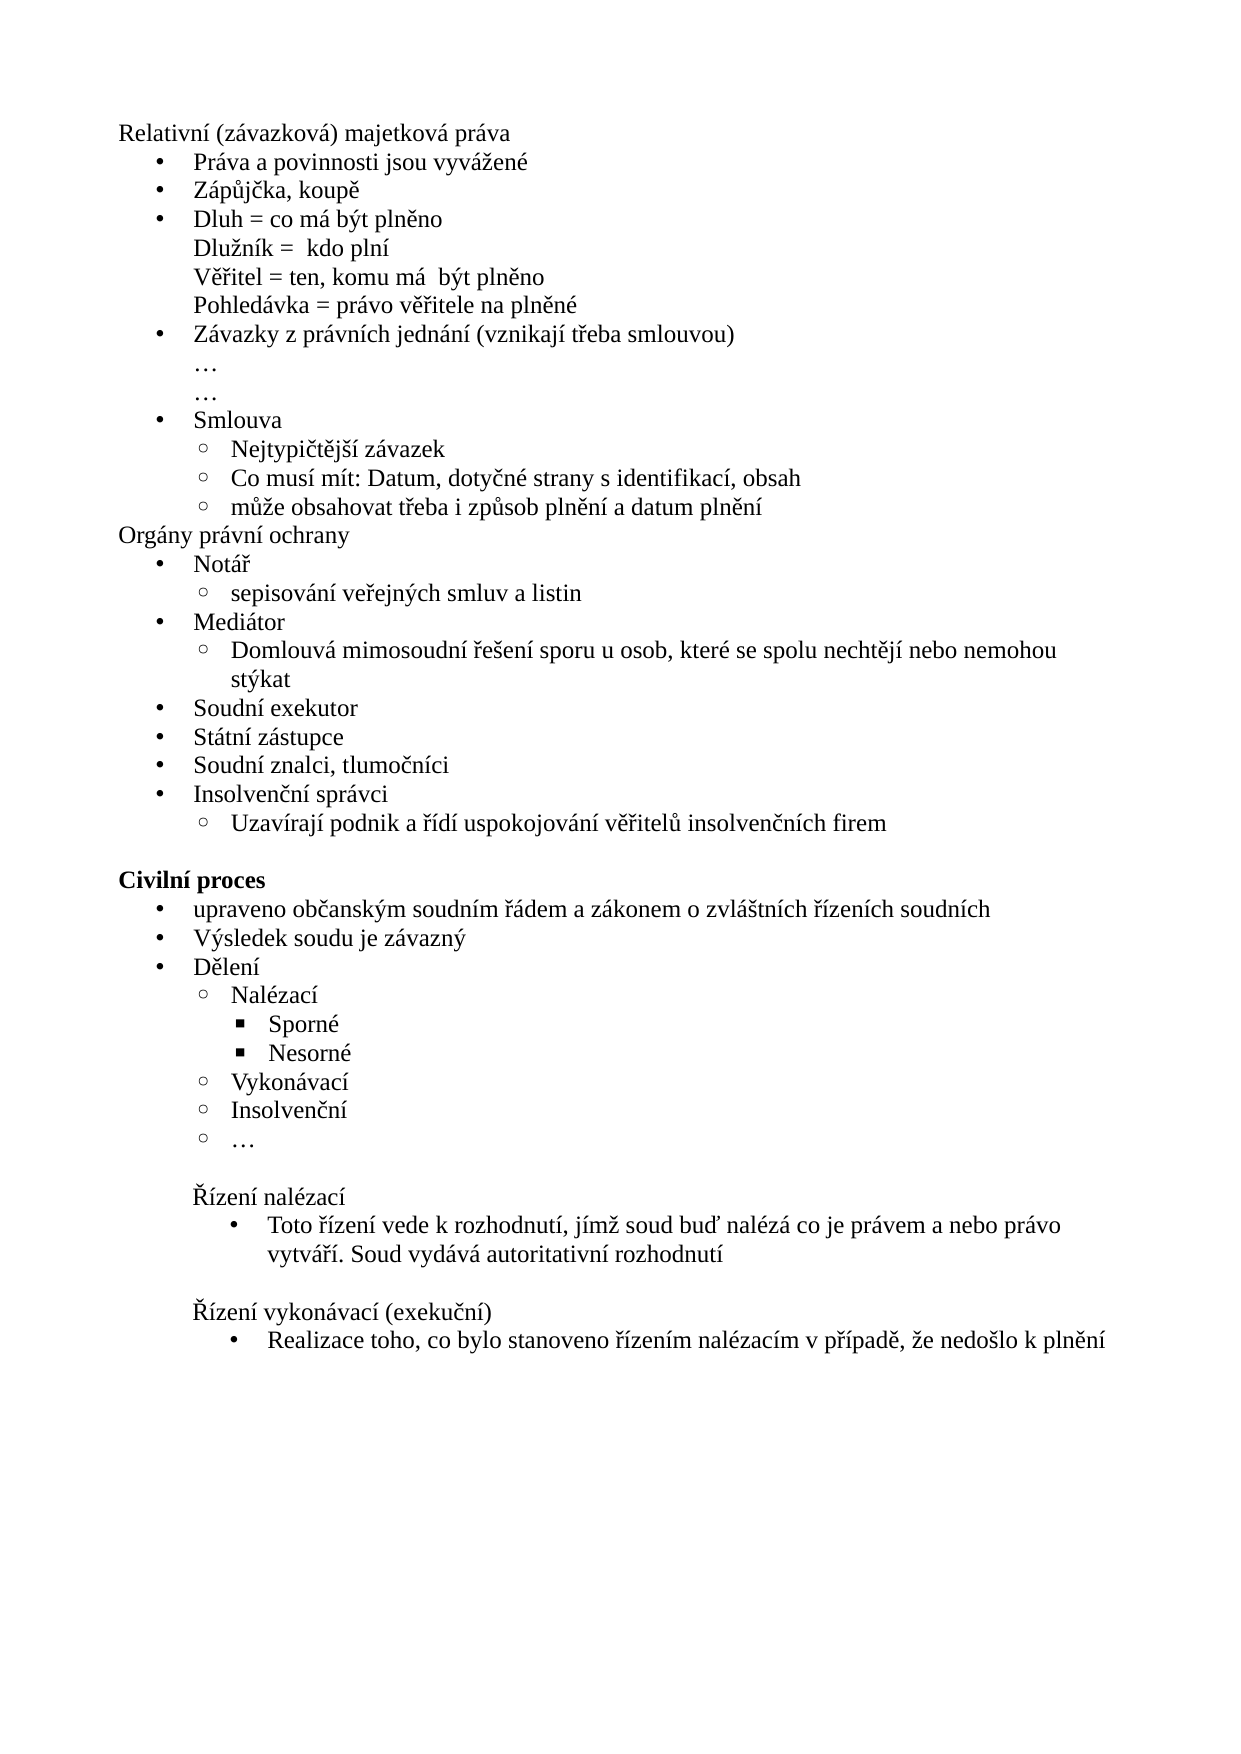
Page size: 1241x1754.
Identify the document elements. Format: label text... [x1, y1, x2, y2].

list Soudní exekutor [156, 693, 1122, 722]
list sepisování veřejných smluv a listin [193, 578, 1122, 607]
list Domlouvá mimosoudní řešení sporu u osob, které se spolu nechtějí nebo nemohou stýkat [193, 636, 1122, 693]
list Sporné [231, 1009, 1122, 1038]
list Dluh = co má být plněno Dlužník = kdo plní Věřitel = ten, komu má být plněno Pohledávka = právo věřitele na plněné [156, 204, 1122, 319]
list Práva a povinnosti jsou vyvážené [156, 147, 1122, 176]
list Insolvenční správci [156, 779, 1122, 808]
list upraveno občanským soudním řádem a zákonem o zvláštních řízeních soudních [156, 894, 1122, 923]
text Řízení vykonávací (exekuční) [118, 1297, 1122, 1326]
list Realizace toho, co bylo stanoveno řízením nalézacím v případě, že nedošlo k plnění [229, 1326, 1122, 1354]
list Nejtypičtější závazek [193, 434, 1122, 463]
list Státní zástupce [156, 722, 1122, 751]
list Insolvenční [193, 1096, 1122, 1124]
list Dělení [156, 952, 1122, 981]
text Orgány právní ochrany [118, 521, 1122, 549]
list Zápůjčka, koupě [156, 176, 1122, 204]
list Co musí mít: Datum, dotyčné strany s identifikací, obsah [193, 463, 1122, 492]
text Civilní proces [118, 866, 1122, 894]
list Smlouva [156, 406, 1122, 434]
list … [193, 1124, 1122, 1153]
list Výsledek soudu je závazný [156, 923, 1122, 952]
list Závazky z právních jednání (vznikají třeba smlouvou) … … [156, 319, 1122, 406]
list může obsahovat třeba i způsob plnění a datum plnění [193, 492, 1122, 521]
text Relativní (závazková) majetková práva [118, 118, 1122, 147]
list Soudní znalci, tlumočníci [156, 751, 1122, 779]
list Notář [156, 549, 1122, 578]
list Toto řízení vede k rozhodnutí, jímž soud buď nalézá co je právem a nebo právo vytváří. Soud vydává autoritativní rozhodnutí [229, 1211, 1122, 1268]
list Nalézací [193, 981, 1122, 1009]
list Uzavírají podnik a řídí uspokojování věřitelů insolvenčních firem [193, 808, 1122, 837]
list Nesorné [231, 1038, 1122, 1067]
list Vykonávací [193, 1067, 1122, 1096]
text Řízení nalézací [118, 1182, 1122, 1211]
list Mediátor [156, 607, 1122, 636]
